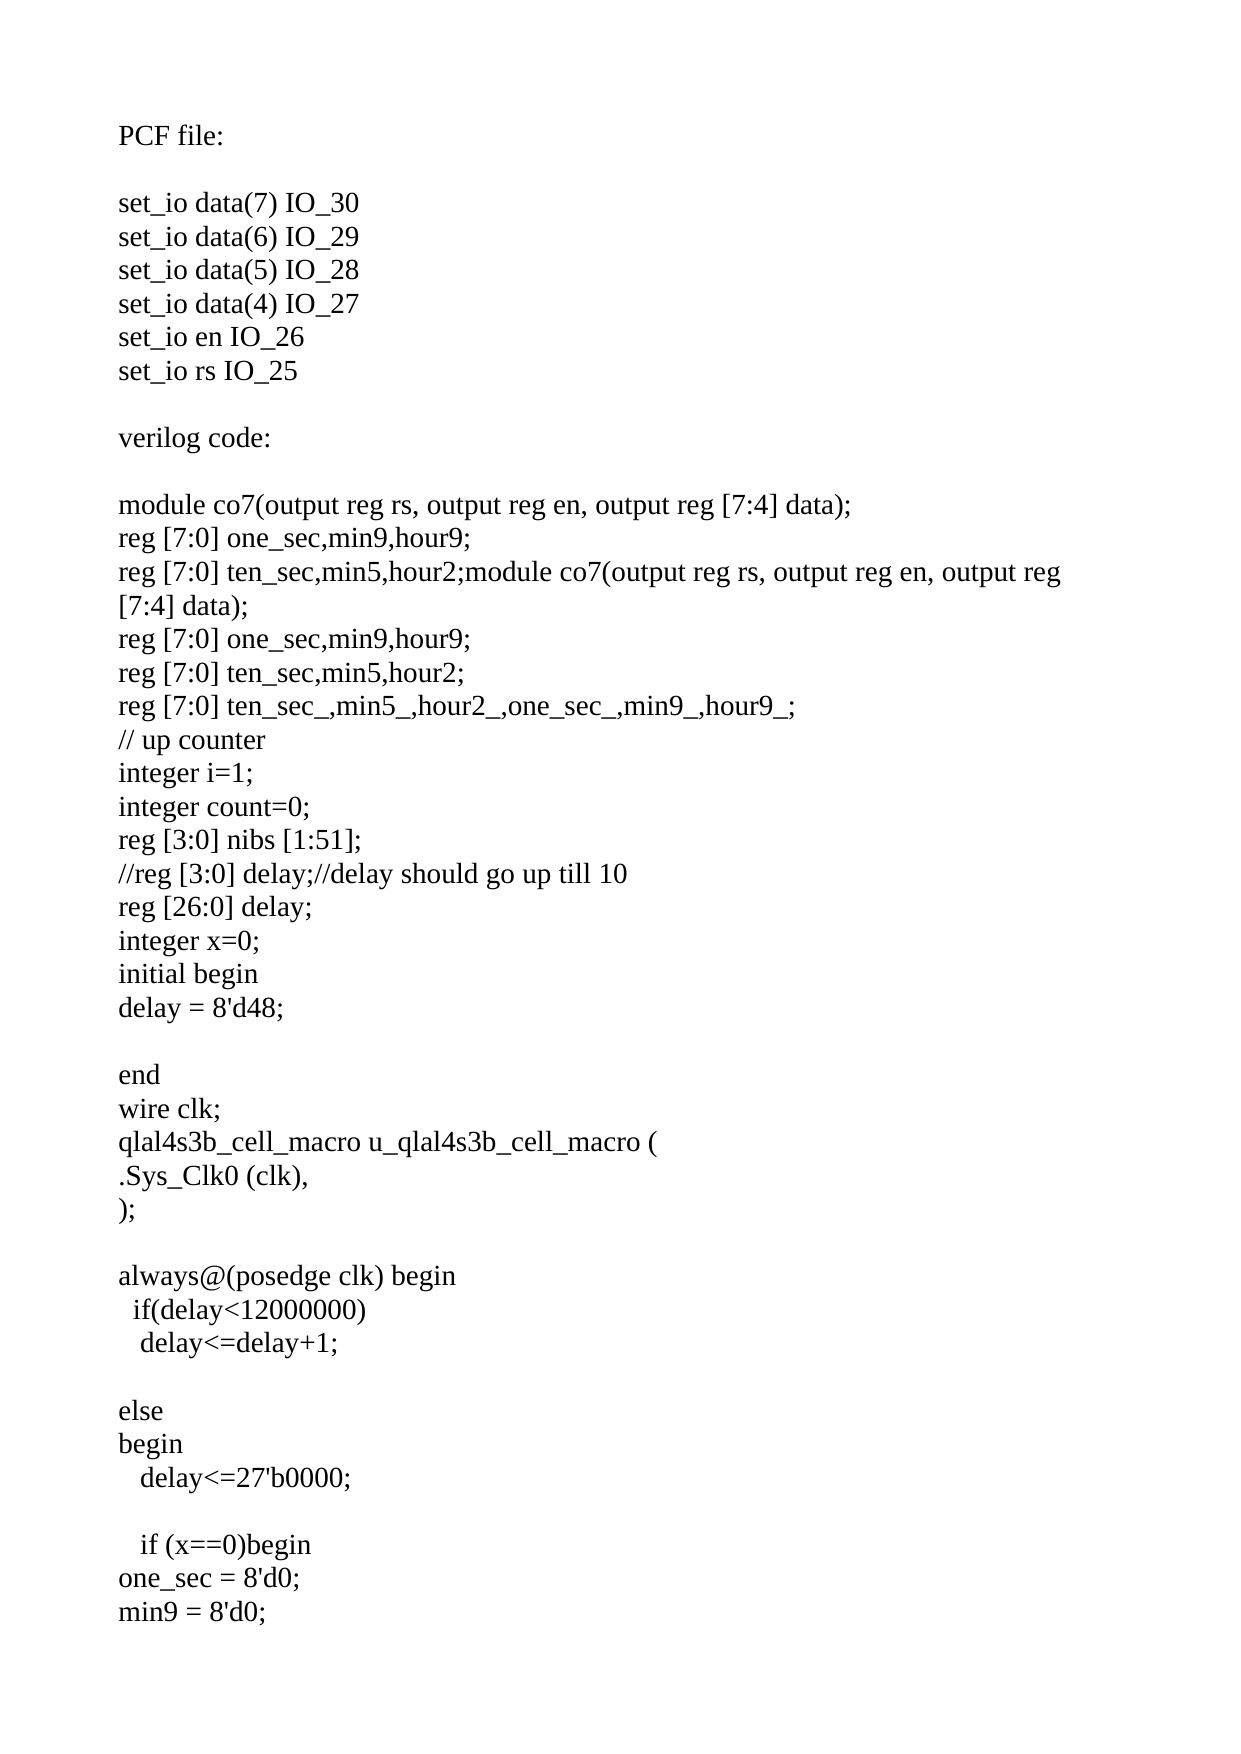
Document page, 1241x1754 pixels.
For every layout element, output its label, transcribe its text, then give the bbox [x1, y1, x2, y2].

text ); [118, 1191, 1122, 1225]
text module co7(output reg rs, output reg en, output reg [7:4] data); [118, 487, 1122, 521]
text reg [7:0] one_sec,min9,hour9; [118, 621, 1122, 655]
text if(delay<12000000) [118, 1292, 1122, 1326]
text // up counter [118, 722, 1122, 755]
text set_io data(6) IO_29 [118, 219, 1122, 252]
text always@(posedge clk) begin [118, 1258, 1122, 1292]
text .Sys_Clk0 (clk), [118, 1158, 1122, 1191]
text PCF file: [118, 118, 1122, 152]
text wire clk; [118, 1091, 1122, 1124]
text set_io data(4) IO_27 [118, 286, 1122, 319]
text qlal4s3b_cell_macro u_qlal4s3b_cell_macro ( [118, 1124, 1122, 1158]
text reg [7:0] ten_sec,min5,hour2; [118, 655, 1122, 688]
text end [118, 1057, 1122, 1091]
text verilog code: [118, 420, 1122, 453]
text //reg [3:0] delay;//delay should go up till 10 [118, 856, 1122, 889]
text min9 = 8'd0; [118, 1594, 1122, 1627]
text delay = 8'd48; [118, 990, 1122, 1024]
text else [118, 1393, 1122, 1426]
text one_sec = 8'd0; [118, 1560, 1122, 1594]
text integer i=1; [118, 755, 1122, 789]
text reg [3:0] nibs [1:51]; [118, 822, 1122, 856]
text set_io data(7) IO_30 [118, 185, 1122, 219]
text initial begin [118, 957, 1122, 990]
text reg [7:0] one_sec,min9,hour9; [118, 521, 1122, 554]
text integer x=0; [118, 923, 1122, 957]
text set_io data(5) IO_28 [118, 252, 1122, 286]
text delay<=27'b0000; [118, 1460, 1122, 1493]
text delay<=delay+1; [118, 1326, 1122, 1359]
text reg [7:0] ten_sec_,min5_,hour2_,one_sec_,min9_,hour9_; [118, 688, 1122, 722]
text set_io en IO_26 [118, 319, 1122, 353]
text set_io rs IO_25 [118, 353, 1122, 386]
text integer count=0; [118, 789, 1122, 822]
text begin [118, 1426, 1122, 1460]
text reg [26:0] delay; [118, 889, 1122, 923]
text reg [7:0] ten_sec,min5,hour2;module co7(output reg rs, output reg en, output reg [7:4] data); [118, 554, 1122, 621]
text if (x==0)begin [118, 1527, 1122, 1560]
